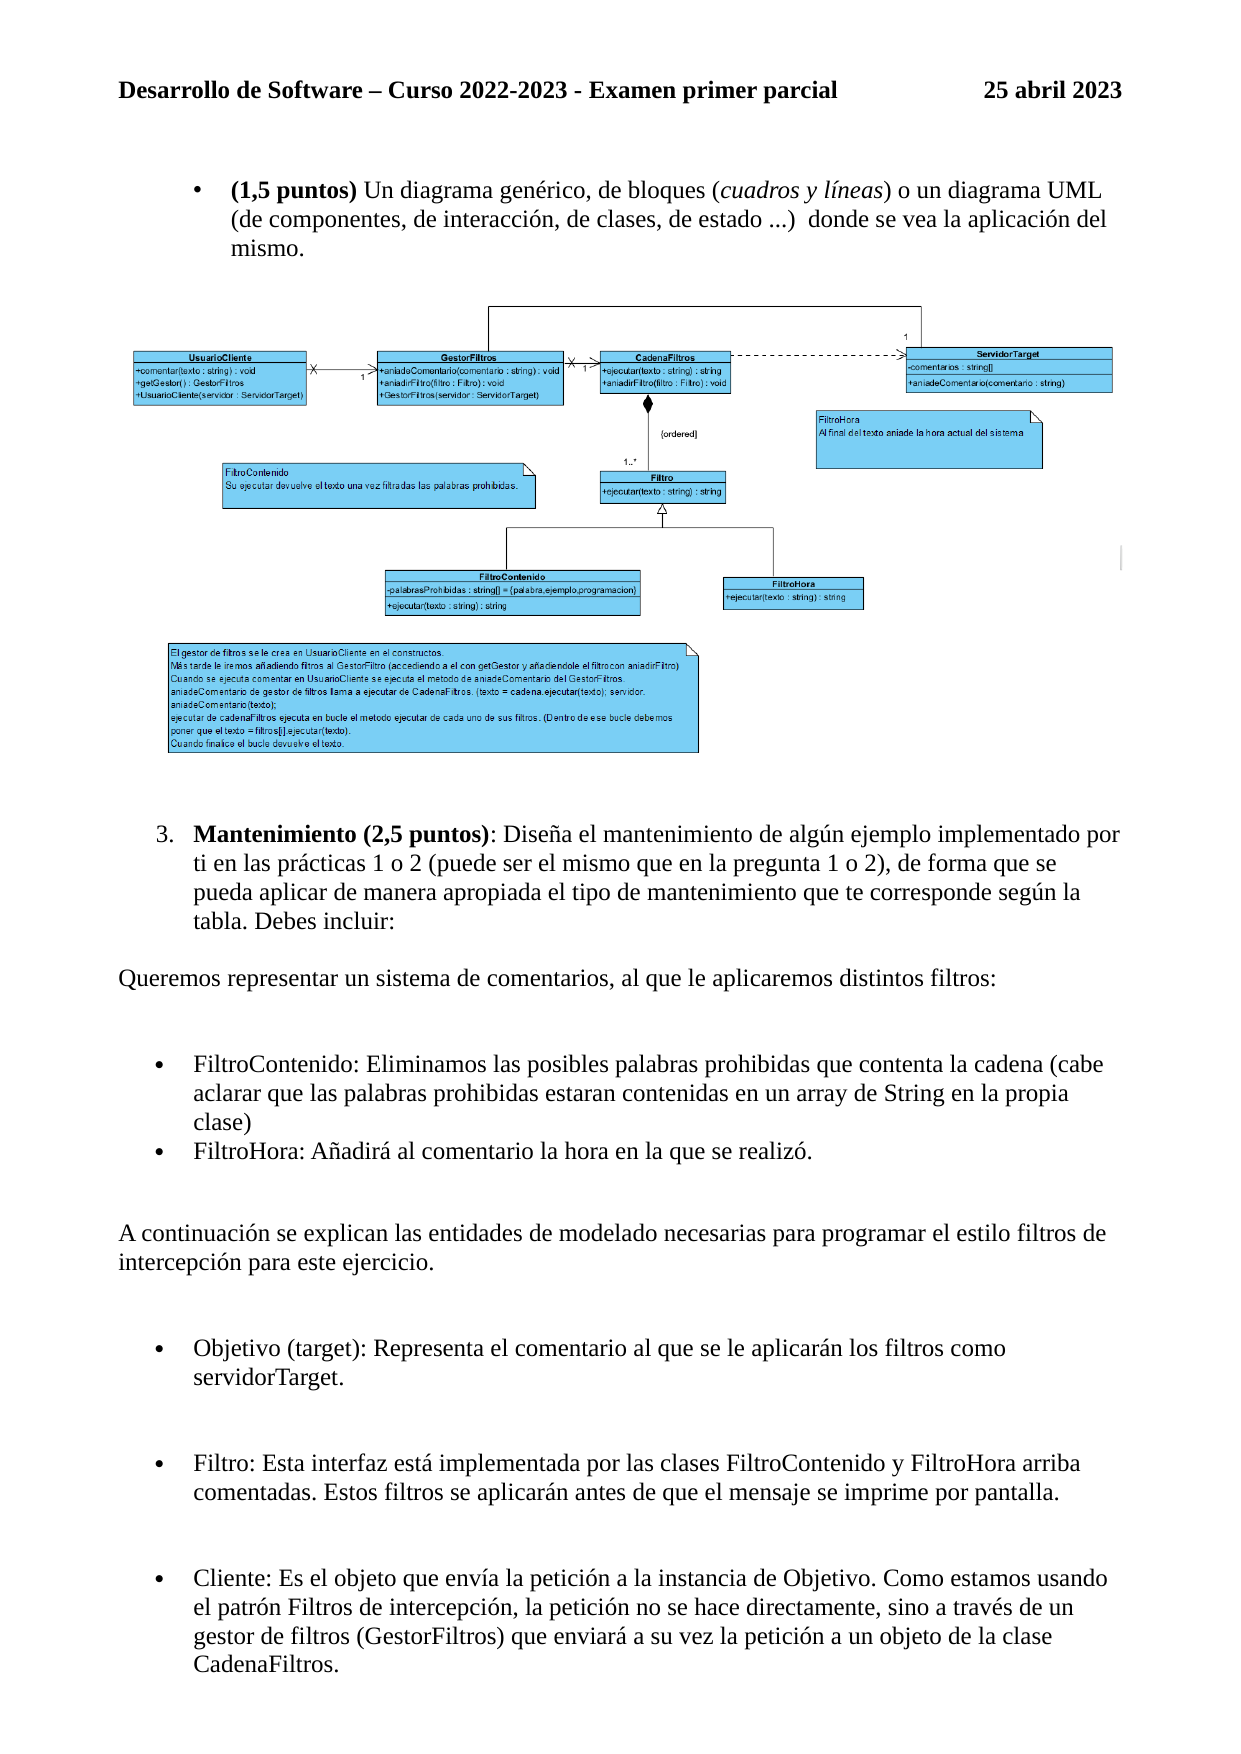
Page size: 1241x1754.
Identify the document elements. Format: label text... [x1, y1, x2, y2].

text Queremos representar un sistema de comentarios, al que le aplicaremos distintos filtros: [118, 963, 1122, 992]
text A continuación se explican las entidades de modelado necesarias para programar el estilo filtros de intercepción para este ejercicio. [118, 1218, 1122, 1276]
list Mantenimiento (2,5 puntos): Diseña el mantenimiento de algún ejemplo implementado por ti en las prácticas 1 o 2 (puede ser el mismo que en la pregunta 1 o 2), de forma que se pueda aplicar de manera apropiada el tipo de mantenimiento que te corresponde según la tabla. Debes incluir: [156, 819, 1122, 934]
list FiltroContenido: Eliminamos las posibles palabras prohibidas que contenta la cadena (cabe aclarar que las palabras prohibidas estaran contenidas en un array de String en la propia clase) [156, 1049, 1122, 1136]
list Objetivo (target): Representa el comentario al que se le aplicarán los filtros como servidorTarget. [156, 1333, 1122, 1391]
list Cliente: Es el objeto que envía la petición a la instancia de Objetivo. Como estamos usando el patrón Filtros de intercepción, la petición no se hace directamente, sino a través de un gestor de filtros (GestorFiltros) que enviará a su vez la petición a un objeto de la clase CadenaFiltros. [156, 1563, 1122, 1678]
list FiltroHora: Añadirá al comentario la hora en la que se realizó. [156, 1136, 1122, 1164]
list Filtro: Esta interfaz está implementada por las clases FiltroContenido y FiltroHora arriba comentadas. Estos filtros se aplicarán antes de que el mensaje se imprime por pantalla. [156, 1448, 1122, 1506]
list (1,5 puntos) Un diagrama genérico, de bloques (cuadros y líneas) o un diagrama UML (de componentes, de interacción, de clases, de estado ...) donde se vea la aplicación del mismo. [193, 176, 1122, 262]
